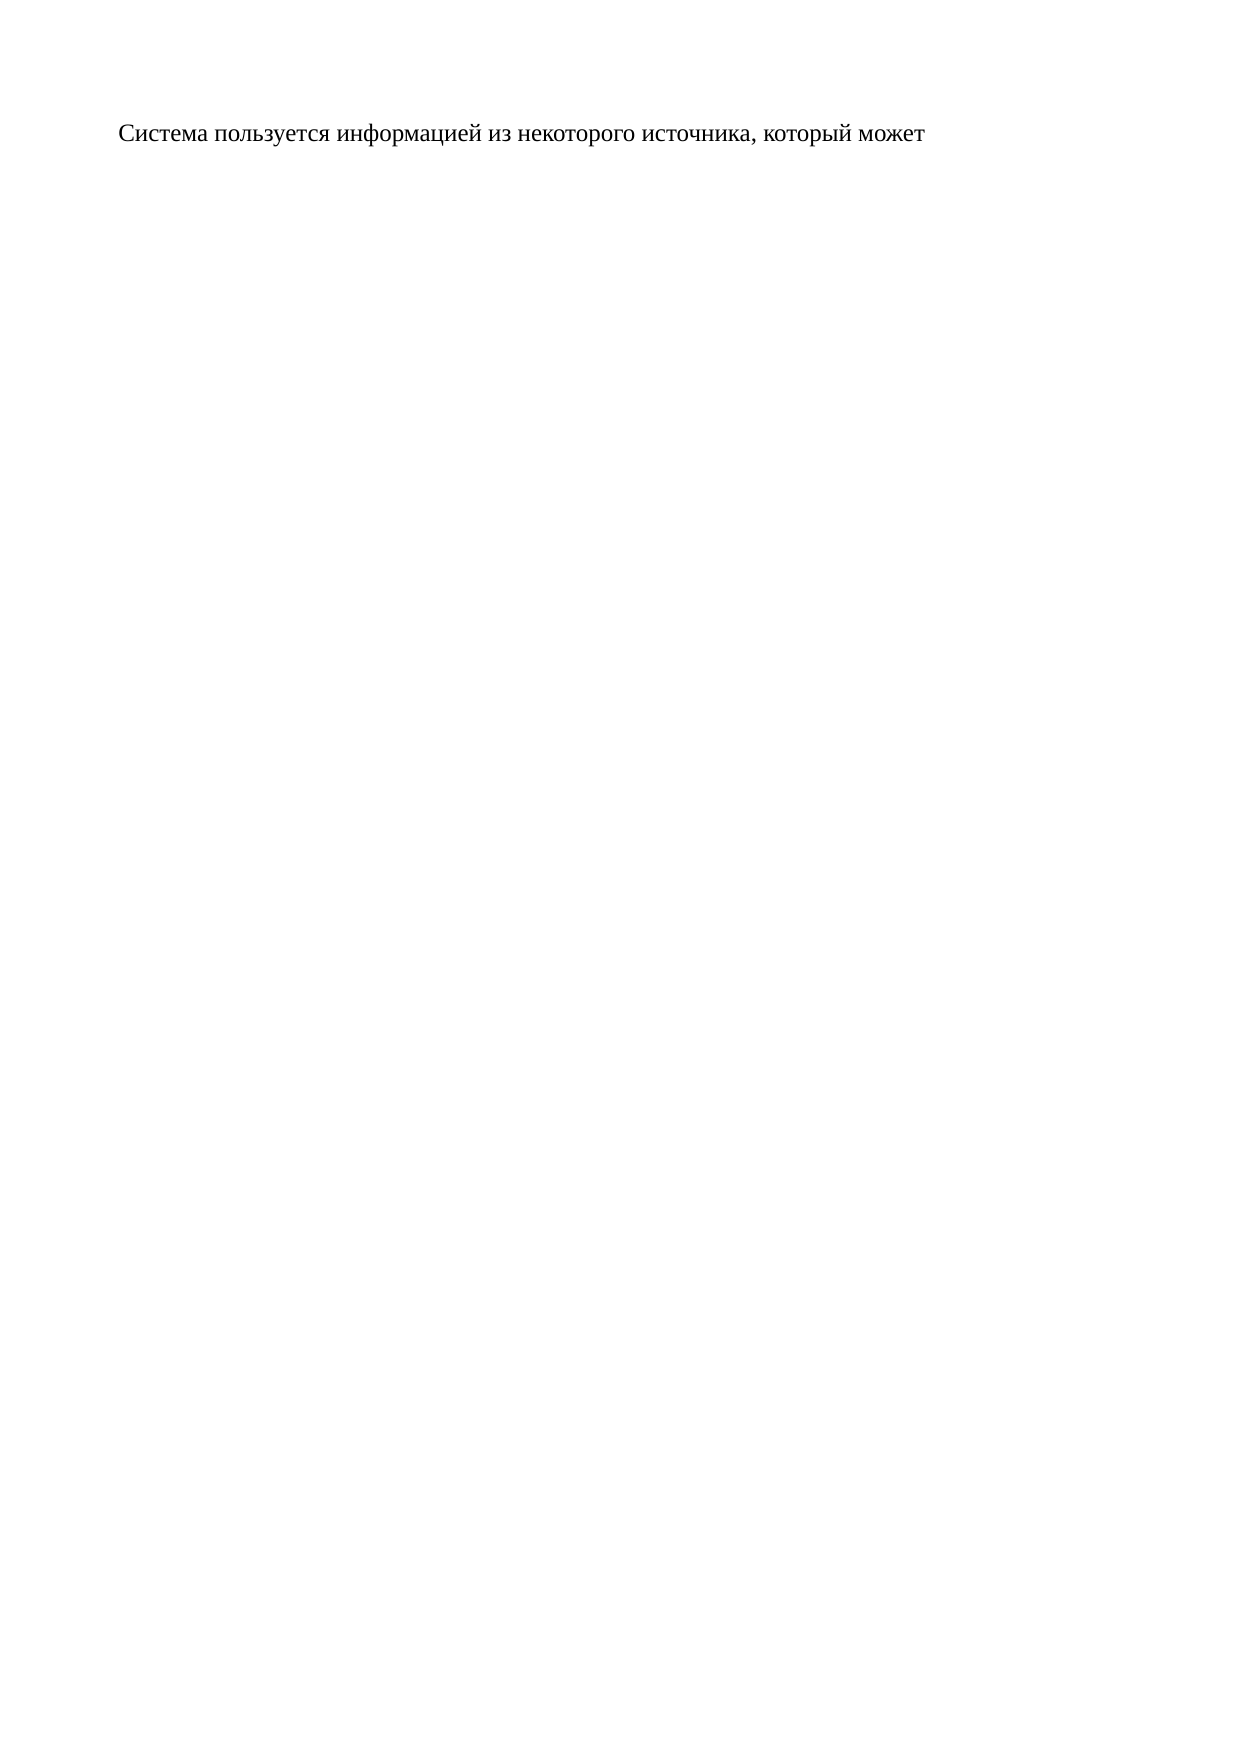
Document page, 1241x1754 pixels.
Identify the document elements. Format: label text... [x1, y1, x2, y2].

text Система пользуется информацией из некоторого источника, который может [118, 118, 1122, 147]
